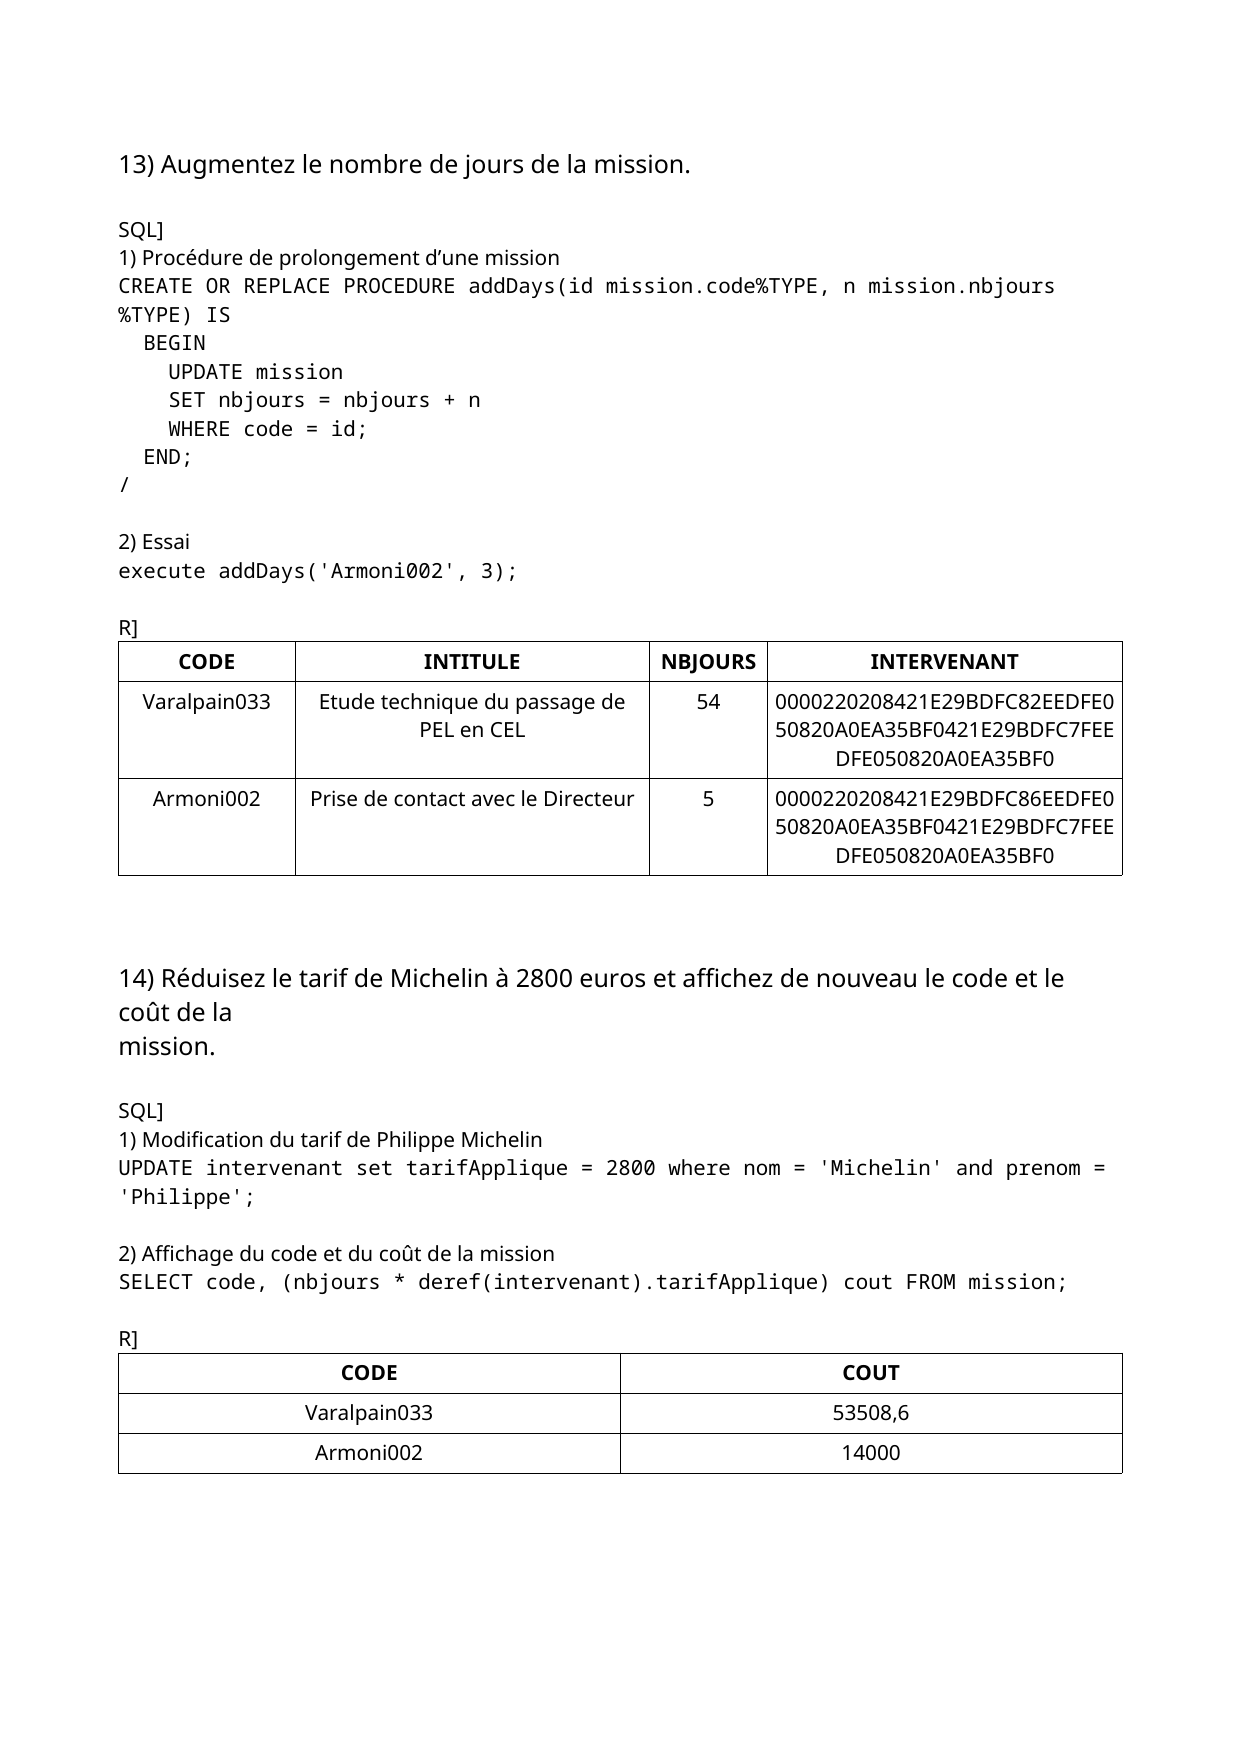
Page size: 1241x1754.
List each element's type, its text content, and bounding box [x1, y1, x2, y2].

text END; [118, 442, 1122, 471]
text R] [118, 1324, 1122, 1353]
text WHERE code = id; [118, 414, 1122, 442]
text UPDATE mission [118, 357, 1122, 385]
text 2) Essai [118, 527, 1122, 556]
table_header INTITULE [296, 642, 649, 681]
table_header CODE [119, 1354, 620, 1393]
table_cell 14000 [621, 1434, 1122, 1473]
text 13) Augmentez le nombre de jours de la mission. [118, 147, 1122, 181]
text / [118, 471, 1122, 499]
table_header INTERVENANT [768, 642, 1122, 681]
table_cell Varalpain033 [119, 682, 295, 778]
text R] [118, 613, 1122, 641]
table_cell Etude technique du passage de PEL en CEL [296, 682, 649, 778]
table_cell 54 [650, 682, 767, 778]
text CREATE OR REPLACE PROCEDURE addDays(id mission.code%TYPE, n mission.nbjours%TYPE) IS [118, 272, 1122, 328]
table_cell 0000220208421E29BDFC82EEDFE050820A0EA35BF0421E29BDFC7FEEDFE050820A0EA35BF0 [768, 682, 1122, 778]
text 1) Modification du tarif de Philippe Michelin [118, 1125, 1122, 1153]
text 2) Affichage du code et du coût de la mission [118, 1239, 1122, 1267]
text 14) Réduisez le tarif de Michelin à 2800 euros et affichez de nouveau le code et le coût de la [118, 960, 1122, 1028]
table_cell Varalpain033 [119, 1394, 620, 1433]
table_cell Prise de contact avec le Directeur [296, 779, 649, 875]
table_cell 53508,6 [621, 1394, 1122, 1433]
table_header COUT [621, 1354, 1122, 1393]
text execute addDays('Armoni002', 3); [118, 556, 1122, 584]
table_cell Armoni002 [119, 1434, 620, 1473]
table_cell 5 [650, 779, 767, 875]
text SQL] [118, 1097, 1122, 1125]
text SET nbjours = nbjours + n [118, 385, 1122, 414]
table_header NBJOURS [650, 642, 767, 681]
text BEGIN [118, 328, 1122, 357]
text SQL] [118, 215, 1122, 243]
table_cell Armoni002 [119, 779, 295, 875]
table_cell 0000220208421E29BDFC86EEDFE050820A0EA35BF0421E29BDFC7FEEDFE050820A0EA35BF0 [768, 779, 1122, 875]
text mission. [118, 1028, 1122, 1063]
table_header CODE [119, 642, 295, 681]
text UPDATE intervenant set tarifApplique = 2800 where nom = 'Michelin' and prenom = 'Philippe'; [118, 1153, 1122, 1210]
text 1) Procédure de prolongement d’une mission [118, 243, 1122, 272]
text SELECT code, (nbjours * deref(intervenant).tarifApplique) cout FROM mission; [118, 1267, 1122, 1296]
